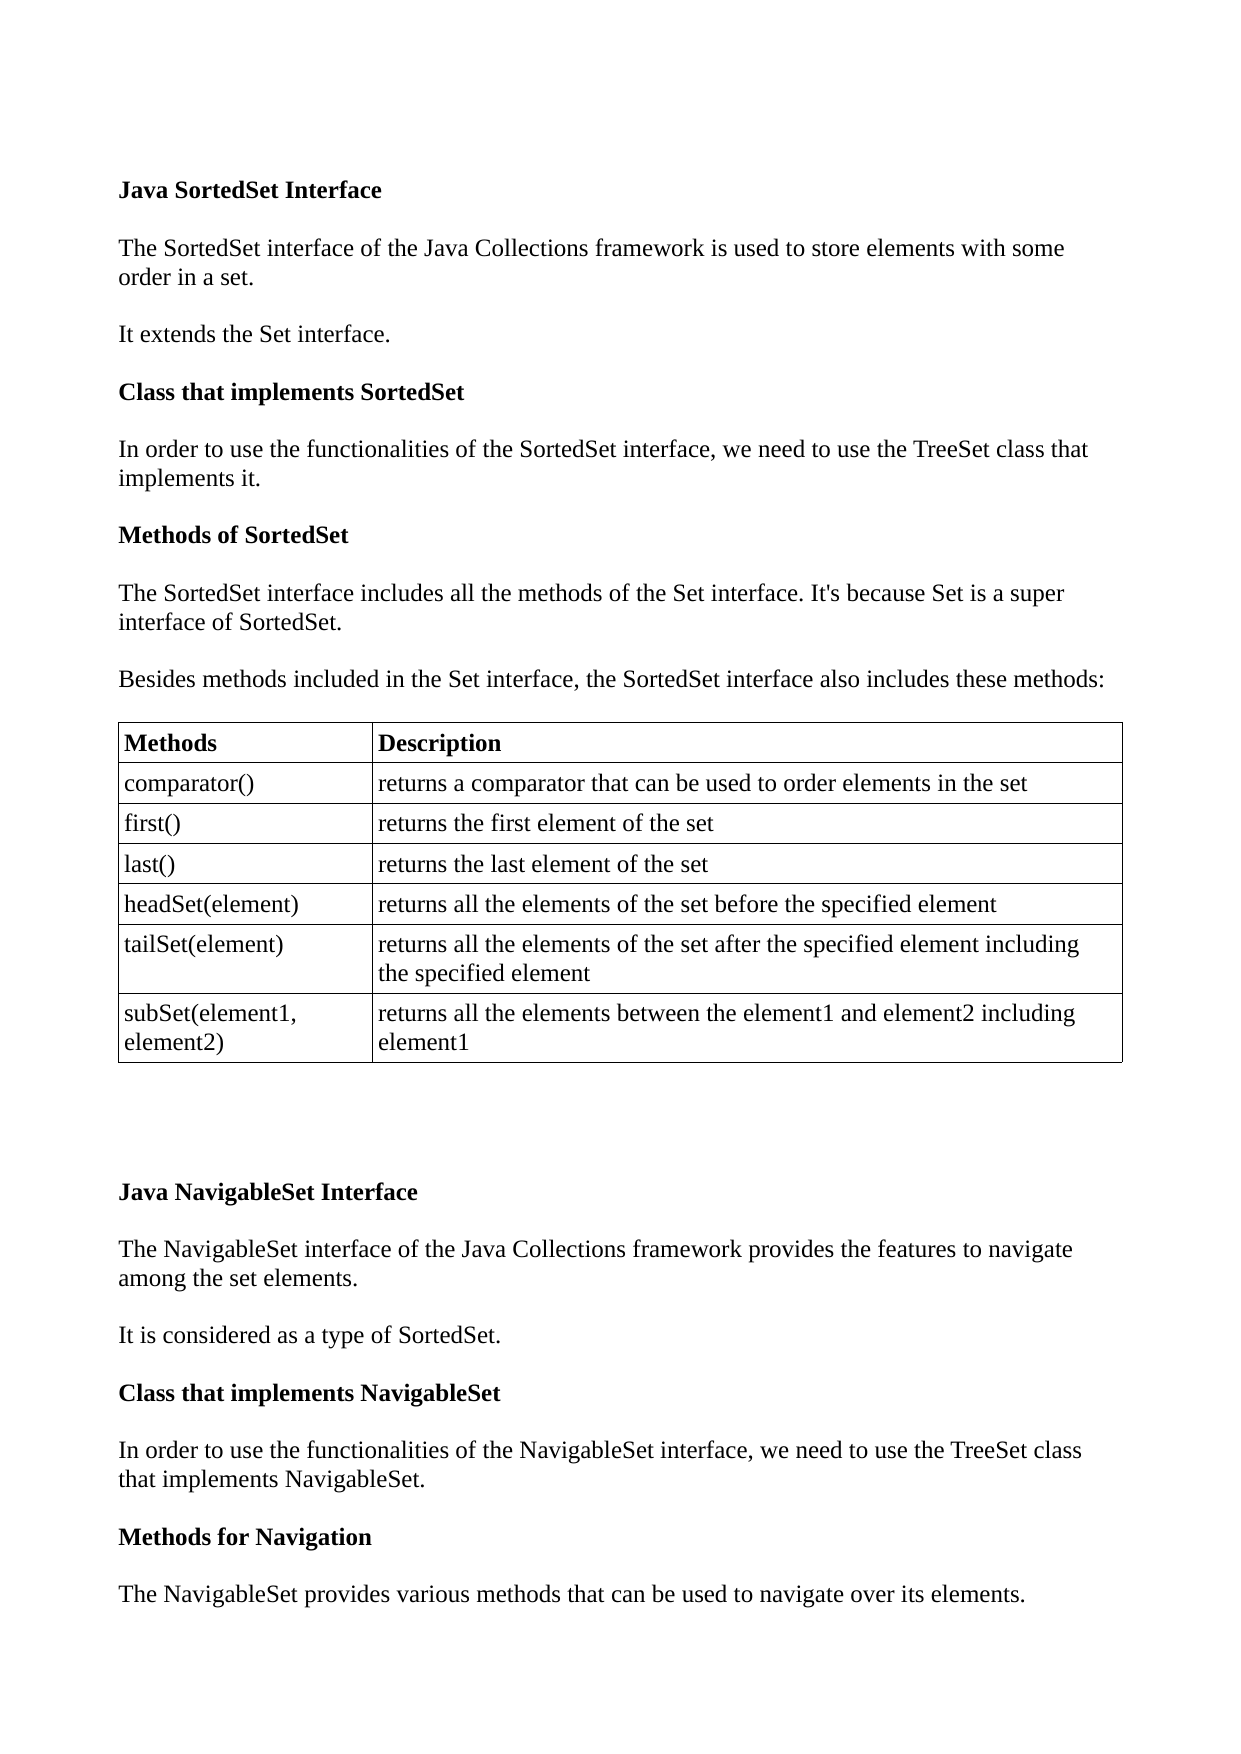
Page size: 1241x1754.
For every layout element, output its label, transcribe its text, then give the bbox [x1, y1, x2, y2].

table_cell tailSet(element) [119, 925, 372, 992]
text The NavigableSet interface of the Java Collections framework provides the features to navigate among the set elements. [118, 1234, 1122, 1292]
text In order to use the functionalities of the NavigableSet interface, we need to use the TreeSet class that implements NavigableSet. [118, 1435, 1122, 1493]
text It is considered as a type of SortedSet. [118, 1320, 1122, 1349]
table_cell subSet(element1, element2) [119, 994, 372, 1062]
text The SortedSet interface of the Java Collections framework is used to store elements with some order in a set. [118, 233, 1122, 291]
table_cell last() [119, 844, 372, 883]
text Methods of SortedSet [118, 521, 1122, 549]
table_header Methods [119, 723, 372, 762]
text Class that implements NavigableSet [118, 1378, 1122, 1407]
text Besides methods included in the Set interface, the SortedSet interface also includes these methods: [118, 664, 1122, 693]
table_cell returns all the elements between the element1 and element2 including element1 [373, 994, 1122, 1062]
table_cell returns a comparator that can be used to order elements in the set [373, 763, 1122, 802]
table_cell returns the first element of the set [373, 804, 1122, 843]
text The SortedSet interface includes all the methods of the Set interface. It's because Set is a super interface of SortedSet. [118, 578, 1122, 636]
text Java SortedSet Interface [118, 176, 1122, 204]
table_header Description [373, 723, 1122, 762]
table_cell headSet(element) [119, 884, 372, 923]
table_cell returns the last element of the set [373, 844, 1122, 883]
text In order to use the functionalities of the SortedSet interface, we need to use the TreeSet class that implements it. [118, 434, 1122, 492]
text It extends the Set interface. [118, 319, 1122, 348]
text The NavigableSet provides various methods that can be used to navigate over its elements. [118, 1579, 1122, 1608]
text Methods for Navigation [118, 1522, 1122, 1550]
text Class that implements SortedSet [118, 377, 1122, 406]
table_cell returns all the elements of the set after the specified element including the specified element [373, 925, 1122, 992]
table_cell first() [119, 804, 372, 843]
text Java NavigableSet Interface [118, 1177, 1122, 1205]
table_cell comparator() [119, 763, 372, 802]
table_cell returns all the elements of the set before the specified element [373, 884, 1122, 923]
